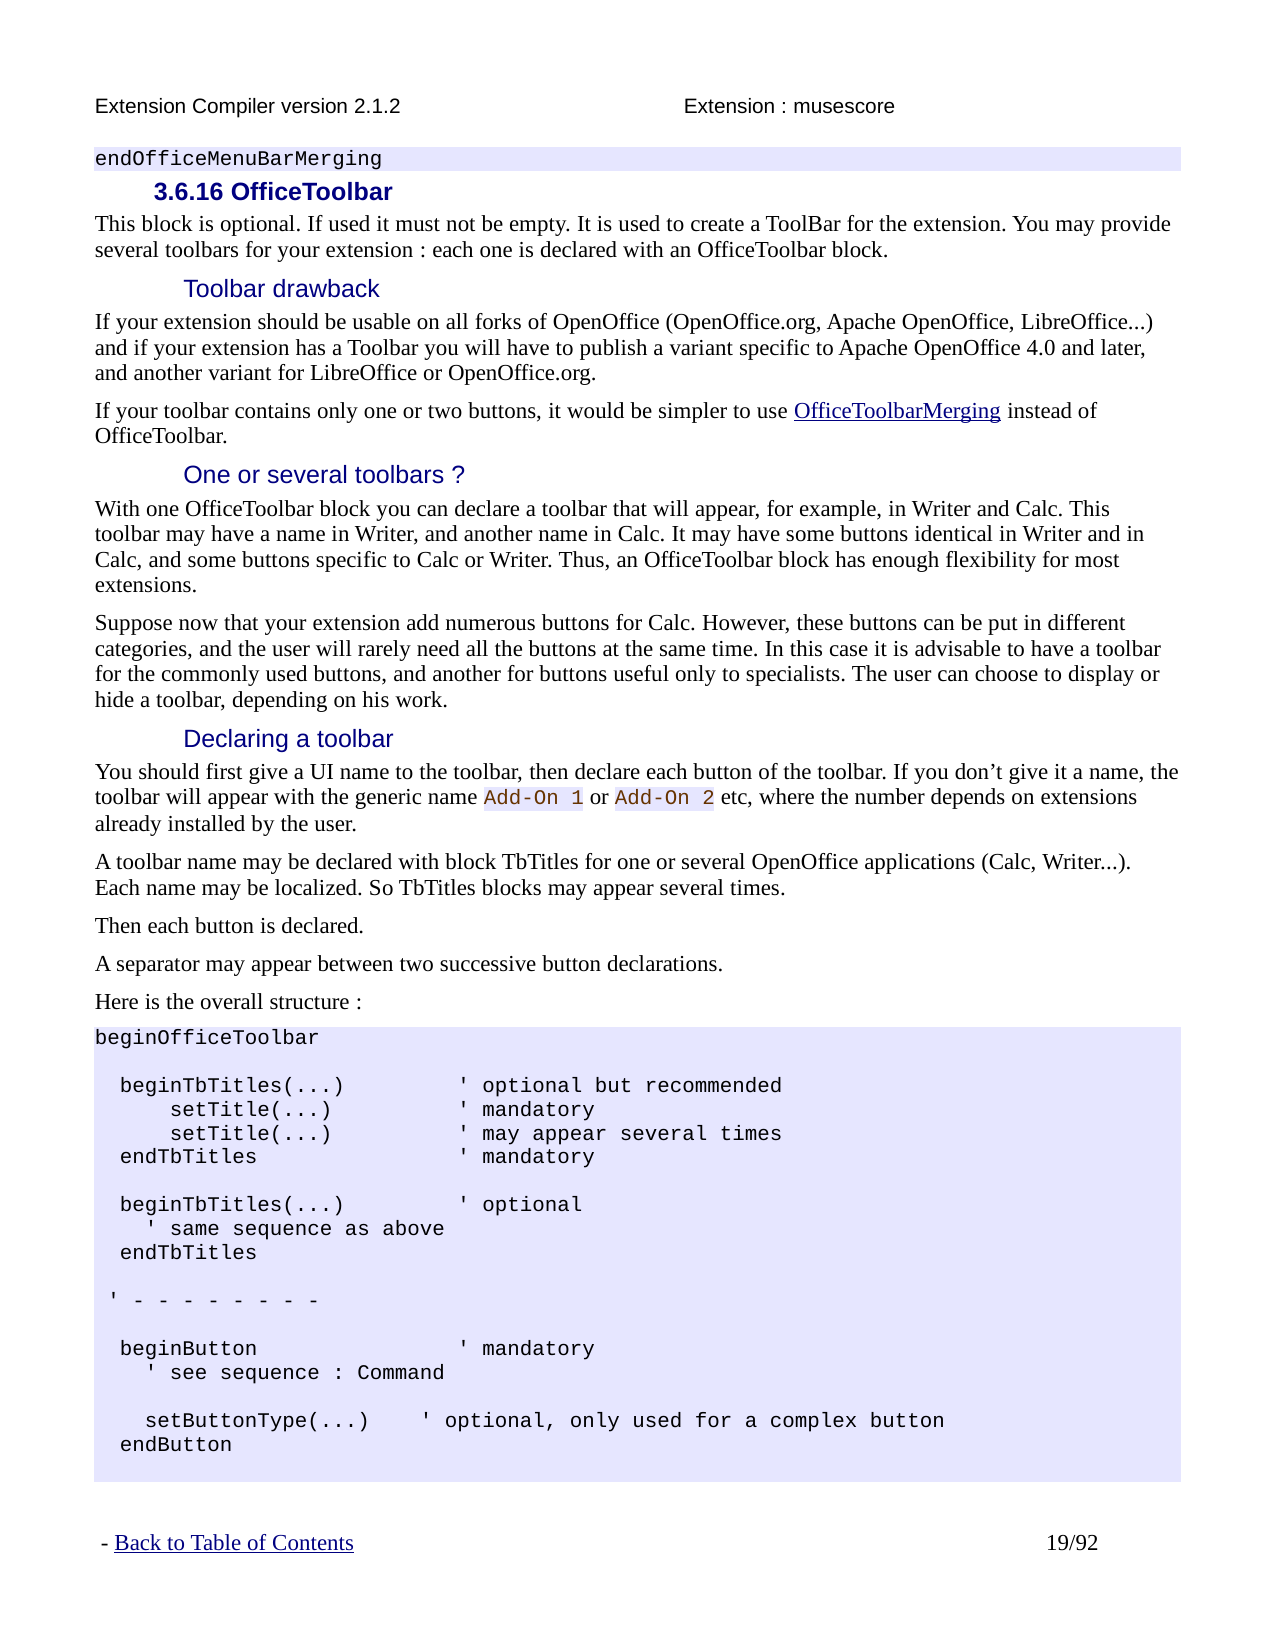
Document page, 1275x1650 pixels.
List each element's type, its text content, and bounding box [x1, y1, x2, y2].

subtitle OfficeToolbar [153, 177, 1181, 205]
text ' see sequence : Command [94, 1362, 1181, 1386]
text endOfficeMenuBarMerging [94, 147, 1181, 171]
text setButtonType(...) ' optional, only used for a complex button [94, 1410, 1181, 1434]
text beginTbTitles(...) ' optional [94, 1194, 1181, 1218]
text endButton [94, 1434, 1181, 1458]
subtitle Declaring a toolbar [183, 724, 1181, 753]
subtitle One or several toolbars ? [183, 461, 1181, 489]
text A toolbar name may be declared with block TbTitles for one or several OpenOffice applications (Calc, Writer...). Each name may be localized. So TbTitles blocks may appear several times. [94, 849, 1181, 900]
text setTitle(...) ' may appear several times [94, 1122, 1181, 1146]
text Then each button is declared. [94, 913, 1181, 938]
text Here is the overall structure : [94, 989, 1181, 1014]
text With one OfficeToolbar block you can declare a toolbar that will appear, for example, in Writer and Calc. This toolbar may have a name in Writer, and another name in Calc. It may have some buttons identical in Writer and in Calc, and some buttons specific to Calc or Writer. Thus, an OfficeToolbar block has enough flexibility for most extensions. [94, 495, 1181, 597]
subtitle Toolbar drawback [183, 275, 1181, 303]
text beginButton ' mandatory [94, 1338, 1181, 1362]
text A separator may appear between two successive button declarations. [94, 951, 1181, 976]
text Suppose now that your extension add numerous buttons for Calc. However, these buttons can be put in different categories, and the user will rarely need all the buttons at the same time. In this case it is advisable to have a toolbar for the commonly used buttons, and another for buttons useful only to specialists. The user can choose to display or hide a toolbar, depending on his work. [94, 610, 1181, 712]
text setTitle(...) ' mandatory [94, 1098, 1181, 1122]
text beginOfficeToolbar [94, 1027, 1181, 1051]
text This block is optional. If used it must not be empty. It is used to create a ToolBar for the extension. You may provide several toolbars for your extension : each one is declared with an OfficeToolbar block. [94, 211, 1181, 262]
text endTbTitles [94, 1242, 1181, 1266]
text ' same sequence as above [94, 1218, 1181, 1242]
text If your extension should be usable on all forks of OpenOffice (OpenOffice.org, Apache OpenOffice, LibreOffice...) and if your extension has a Toolbar you will have to publish a variant specific to Apache OpenOffice 4.0 and later, and another variant for LibreOffice or OpenOffice.org. [94, 309, 1181, 385]
text beginTbTitles(...) ' optional but recommended [94, 1074, 1181, 1098]
text endTbTitles ' mandatory [94, 1146, 1181, 1170]
text ' - - - - - - - - [94, 1290, 1181, 1314]
text You should first give a UI name to the toolbar, then declare each button of the toolbar. If you don’t give it a name, the toolbar will appear with the generic name Add-On 1 or Add-On 2 etc, where the number depends on extensions already installed by the user. [94, 758, 1181, 837]
text If your toolbar contains only one or two buttons, it would be simpler to use OfficeToolbarMerging instead of OfficeToolbar. [94, 398, 1181, 449]
